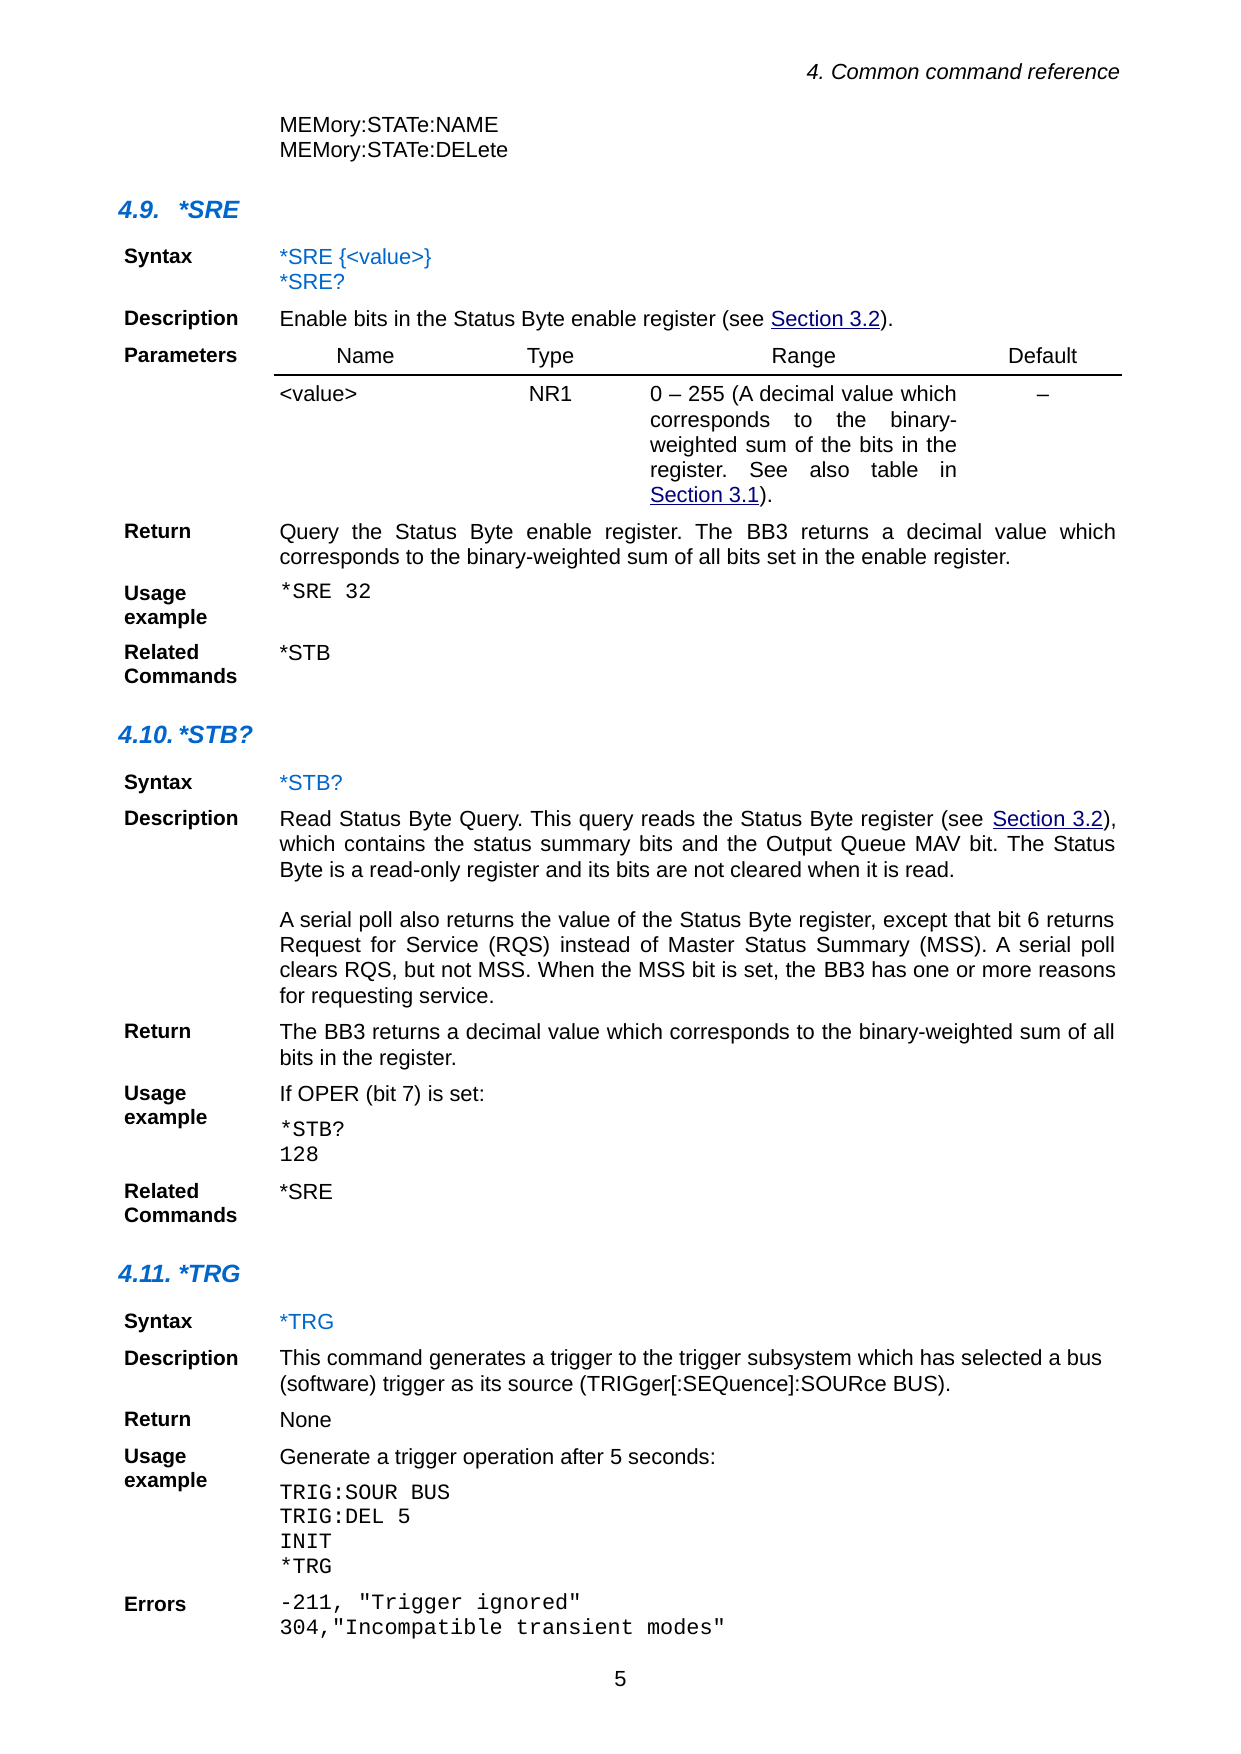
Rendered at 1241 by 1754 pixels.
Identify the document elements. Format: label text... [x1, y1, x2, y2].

table_cell Return [118, 1014, 274, 1075]
table_cell This command generates a trigger to the trigger subsystem which has selected a bus (software) trigger as its source (TRIGger[:SEQuence]:SOURce BUS). [274, 1340, 1122, 1401]
table_cell 0 – 255 (A decimal value which corresponds to the binary-weighted sum of the bits in the register. See also table in Section 3.1). [644, 376, 963, 513]
table_cell Type [457, 337, 644, 373]
table_header Syntax [118, 238, 273, 300]
table_cell *STB [274, 634, 1122, 694]
table_cell Default [963, 337, 1122, 373]
table_cell Usage example [118, 575, 273, 634]
table_cell -211, "Trigger ignored" 304,"Incompatible transient modes" [274, 1586, 1122, 1647]
table_cell Errors [118, 1586, 274, 1647]
table_cell <value> [274, 376, 457, 513]
table_cell Parameters [118, 337, 273, 373]
table_header *TRG [274, 1303, 1122, 1339]
table_cell If OPER (bit 7) is set: *STB? 128 [274, 1075, 1122, 1173]
table_cell [118, 106, 274, 168]
table_cell Related Commands [118, 1174, 274, 1233]
table_cell NR1 [457, 376, 644, 513]
table_header *STB? [274, 764, 1122, 800]
table_cell Description [118, 1340, 274, 1401]
table_header *SRE {<value>} *SRE? [274, 238, 1122, 300]
table_header Syntax [118, 1303, 274, 1339]
subtitle *SRE [118, 195, 1122, 223]
table_cell Generate a trigger operation after 5 seconds: TRIG:SOUR BUS TRIG:DEL 5 INIT *TRG [274, 1438, 1122, 1586]
table_cell Description [118, 300, 273, 337]
table_cell Enable bits in the Status Byte enable register (see Section 3.2). [274, 300, 1122, 337]
subtitle *TRG [118, 1259, 1122, 1288]
table_cell [118, 374, 273, 513]
table_cell Usage example [118, 1438, 274, 1586]
table_cell Return [118, 513, 273, 575]
table_cell Name [274, 337, 457, 373]
table_cell Range [644, 337, 963, 373]
table_cell Description [118, 800, 274, 1013]
table_cell Related Commands [118, 634, 273, 694]
table_cell Return [118, 1401, 274, 1438]
table_cell The BB3 returns a decimal value which corresponds to the binary-weighted sum of all bits in the register. [274, 1014, 1122, 1075]
table_cell MEMory:STATe:NAME MEMory:STATe:DELete [274, 106, 1122, 168]
table_cell *SRE 32 [274, 575, 1122, 634]
subtitle *STB? [118, 720, 1122, 749]
table_cell None [274, 1401, 1122, 1438]
table_cell – [963, 376, 1122, 513]
table_cell Usage example [118, 1075, 274, 1173]
table_cell *SRE [274, 1174, 1122, 1233]
table_cell Query the Status Byte enable register. The BB3 returns a decimal value which corresponds to the binary-weighted sum of all bits set in the enable register. [274, 513, 1122, 575]
table_cell Read Status Byte Query. This query reads the Status Byte register (see Section 3.2), which contains the status summary bits and the Output Queue MAV bit. The Status Byte is a read-only register and its bits are not cleared when it is read. A serial poll also returns the value of the Status Byte register, except that bit 6 returns Request for Service (RQS) instead of Master Status Summary (MSS). A serial poll clears RQS, but not MSS. When the MSS bit is set, the BB3 has one or more reasons for requesting service. [274, 800, 1122, 1013]
table_header Syntax [118, 764, 274, 800]
